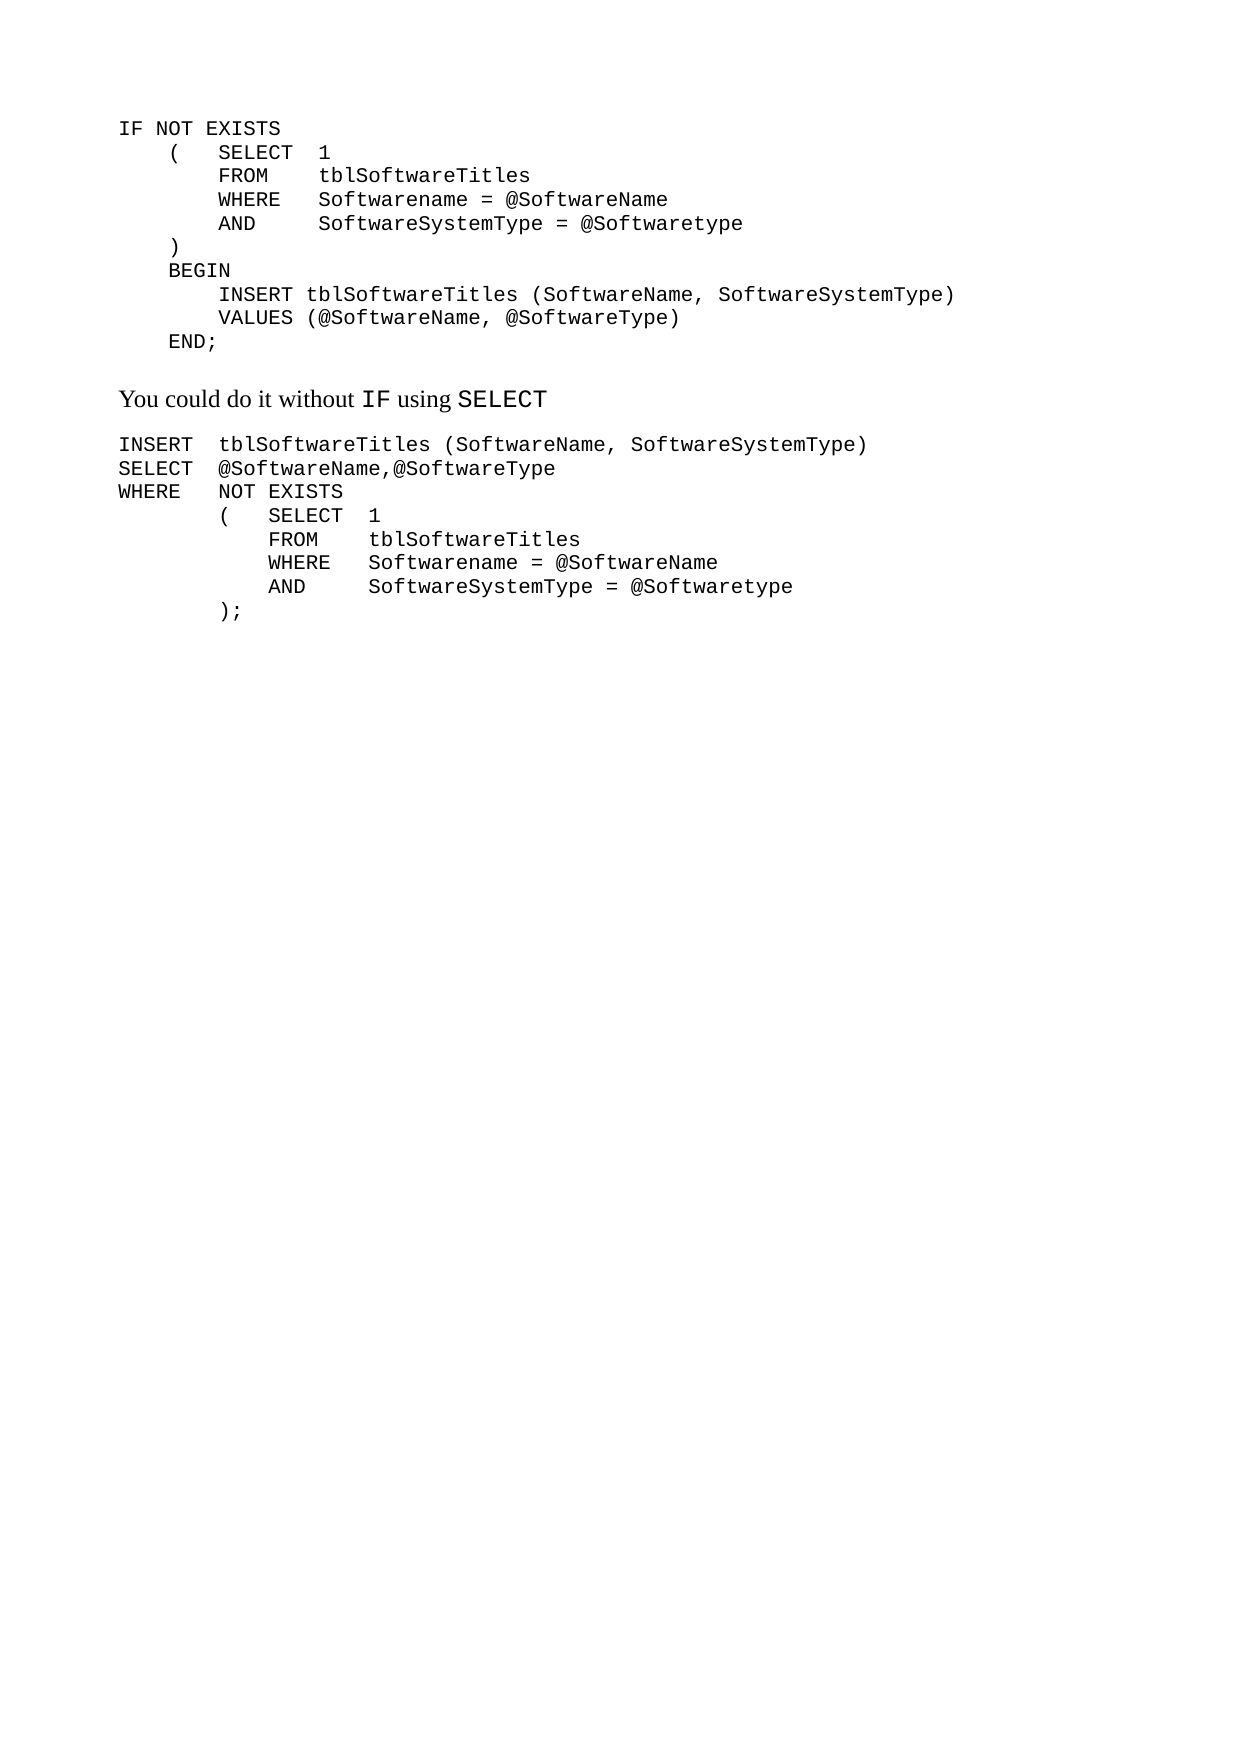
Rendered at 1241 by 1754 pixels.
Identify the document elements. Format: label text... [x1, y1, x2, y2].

text AND SoftwareSystemType = @Softwaretype [118, 576, 1122, 599]
text INSERT tblSoftwareTitles (SoftwareName, SoftwareSystemType) [118, 434, 1122, 458]
text ); [118, 599, 1122, 623]
text INSERT tblSoftwareTitles (SoftwareName, SoftwareSystemType) [118, 284, 1122, 307]
text FROM tblSoftwareTitles [118, 165, 1122, 189]
text AND SoftwareSystemType = @Softwaretype [118, 213, 1122, 236]
text You could do it without IF using SELECT [118, 384, 1122, 415]
text BEGIN [118, 260, 1122, 284]
text FROM tblSoftwareTitles [118, 529, 1122, 552]
text IF NOT EXISTS [118, 118, 1122, 142]
text WHERE NOT EXISTS [118, 481, 1122, 505]
text VALUES (@SoftwareName, @SoftwareType) [118, 307, 1122, 331]
text ) [118, 236, 1122, 260]
text WHERE Softwarename = @SoftwareName [118, 189, 1122, 213]
text END; [118, 331, 1122, 354]
text ( SELECT 1 [118, 142, 1122, 165]
text WHERE Softwarename = @SoftwareName [118, 552, 1122, 576]
text ( SELECT 1 [118, 505, 1122, 529]
text SELECT @SoftwareName,@SoftwareType [118, 458, 1122, 481]
